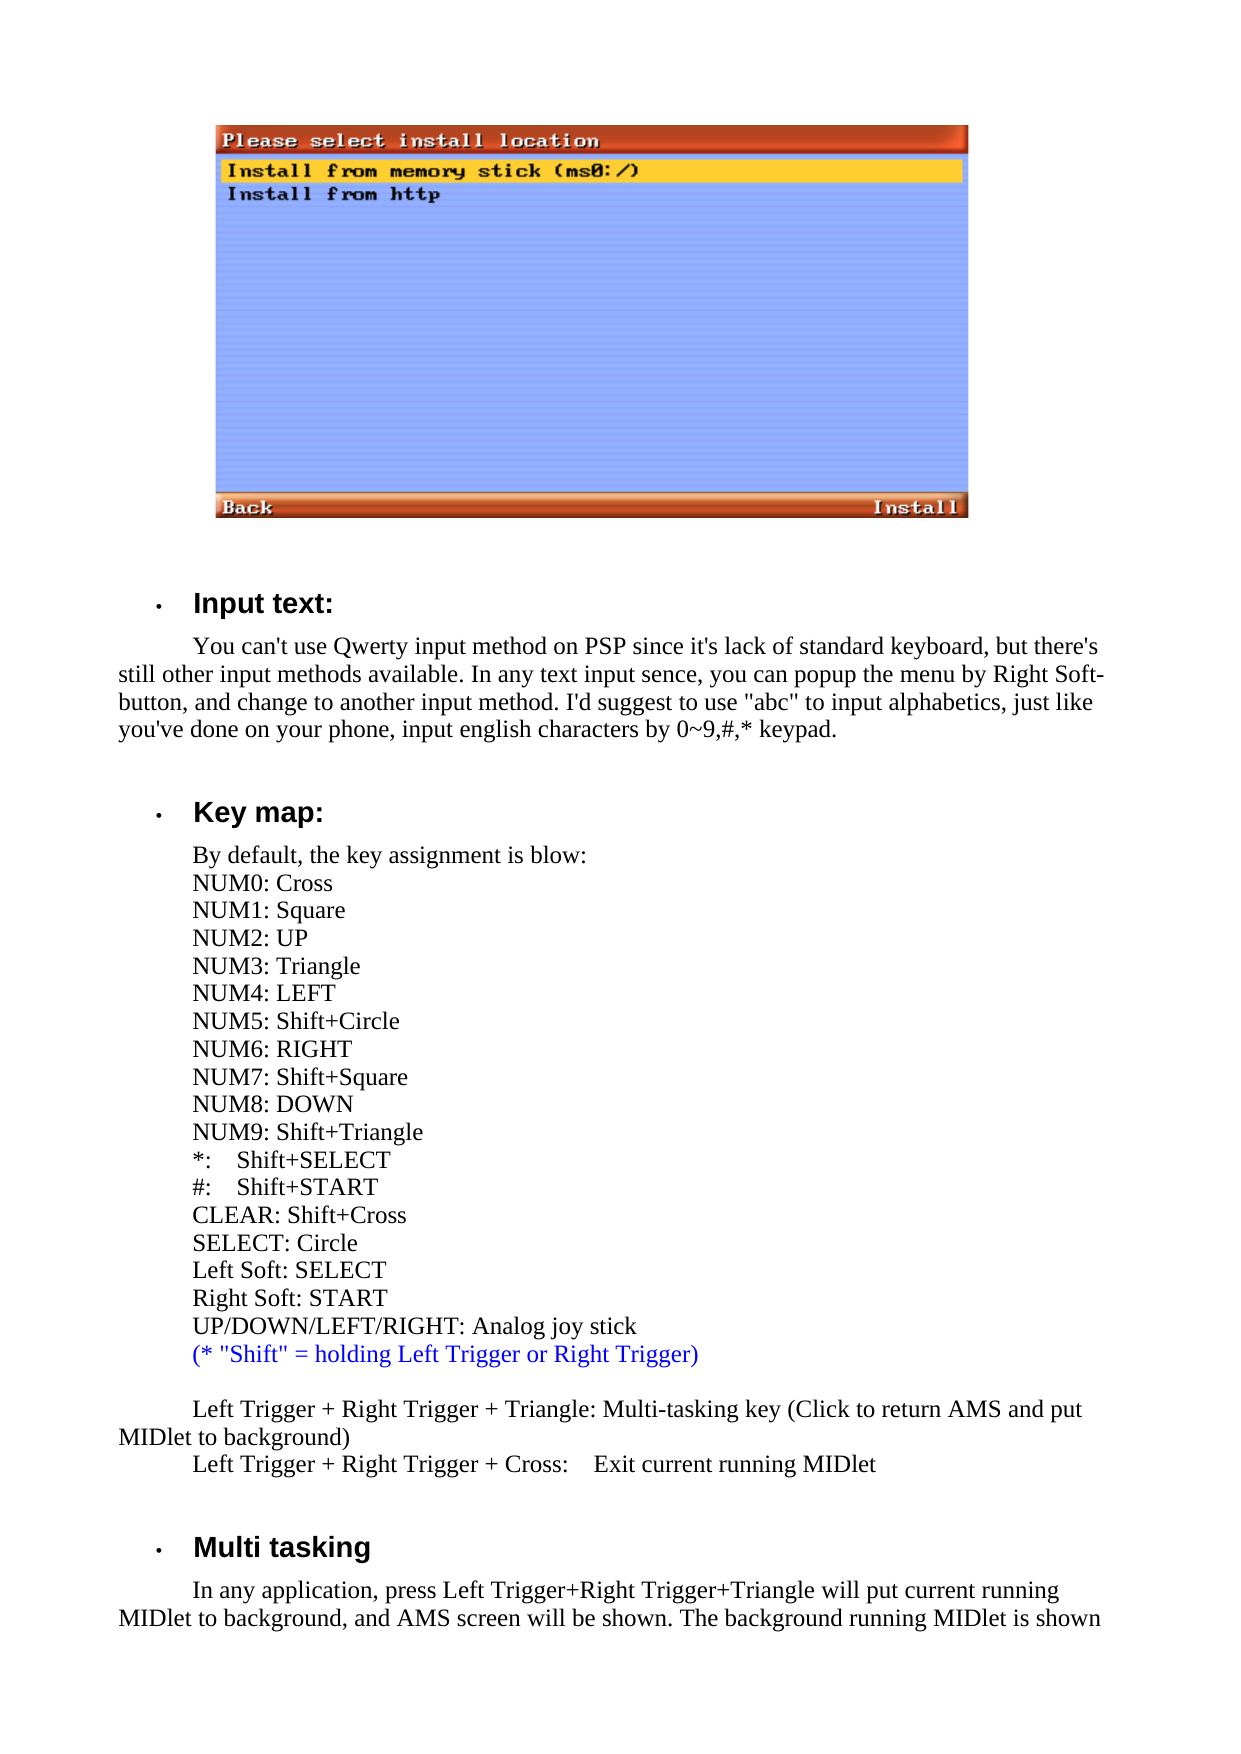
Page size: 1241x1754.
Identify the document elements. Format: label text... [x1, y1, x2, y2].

text *: Shift+SELECT [118, 1146, 1122, 1173]
text NUM8: DOWN [118, 1090, 1122, 1118]
text NUM3: Triangle [118, 952, 1122, 979]
text UP/DOWN/LEFT/RIGHT: Analog joy stick [118, 1312, 1122, 1340]
text Right Soft: START [118, 1284, 1122, 1312]
text In any application, press Left Trigger+Right Trigger+Triangle will put current running MIDlet to background, and AMS screen will be shown. The background running MIDlet is shown [118, 1576, 1122, 1632]
text NUM2: UP [118, 924, 1122, 952]
text NUM0: Cross [118, 869, 1122, 896]
text NUM9: Shift+Triangle [118, 1118, 1122, 1146]
text SELECT: Circle [118, 1229, 1122, 1257]
text #: Shift+START [118, 1173, 1122, 1201]
text Left Trigger + Right Trigger + Triangle: Multi-tasking key (Click to return AMS and put MIDlet to background) [118, 1395, 1122, 1451]
text NUM4: LEFT [118, 979, 1122, 1007]
text Left Soft: SELECT [118, 1257, 1122, 1284]
picture [215, 125, 969, 518]
text CLEAR: Shift+Cross [118, 1201, 1122, 1229]
text (* "Shift" = holding Left Trigger or Right Trigger) [118, 1340, 1122, 1367]
text NUM5: Shift+Circle [118, 1007, 1122, 1035]
text Left Trigger + Right Trigger + Cross: Exit current running MIDlet [118, 1451, 1122, 1478]
text NUM7: Shift+Square [118, 1063, 1122, 1090]
subtitle Input text: [156, 587, 1122, 620]
text NUM6: RIGHT [118, 1035, 1122, 1063]
text NUM1: Square [118, 896, 1122, 924]
subtitle Key map: [156, 796, 1122, 828]
text You can't use Qwerty input method on PSP since it's lack of standard keyboard, but there's still other input methods available. In any text input sence, you can popup the menu by Right Soft-button, and change to another input method. I'd suggest to use "abc" to input alphabetics, just like you've done on your phone, input english characters by 0~9,#,* keypad. [118, 632, 1122, 743]
text By default, the key assignment is blow: [118, 841, 1122, 869]
subtitle Multi tasking [156, 1531, 1122, 1564]
